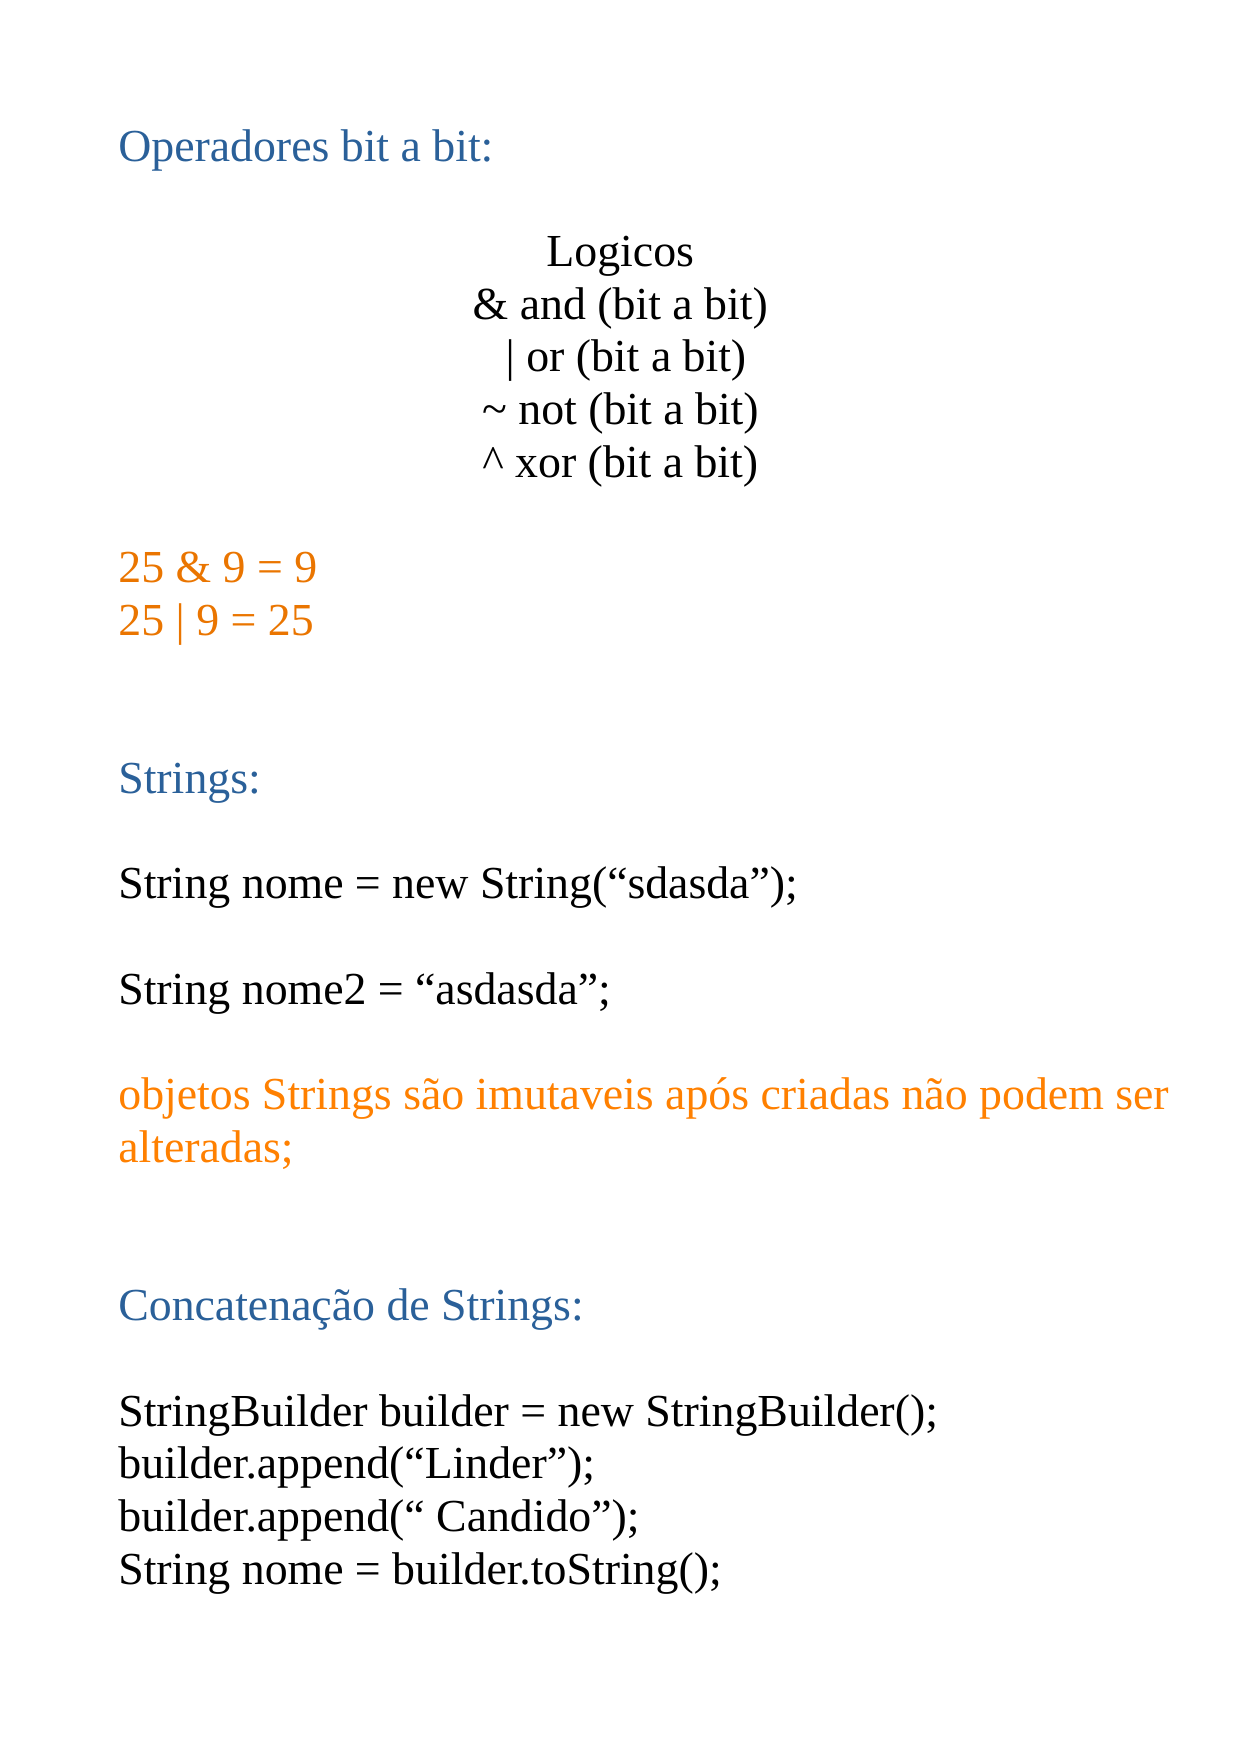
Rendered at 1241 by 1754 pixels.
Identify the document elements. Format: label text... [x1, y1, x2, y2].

table_header Logicos [118, 224, 1122, 276]
text String nome = builder.toString(); [118, 1541, 1240, 1594]
text builder.append(“ Candido”); [118, 1488, 1240, 1541]
text builder.append(“Linder”); [118, 1436, 1240, 1488]
text Operadores bit a bit: [118, 118, 1240, 171]
table_cell & and (bit a bit) [118, 276, 1122, 329]
text String nome = new String(“sdasda”); [118, 856, 1240, 909]
table_cell | or (bit a bit) [118, 329, 1122, 382]
text Strings: [118, 751, 1240, 803]
text String nome2 = “asdasda”; [118, 961, 1240, 1014]
text objetos Strings são imutaveis após criadas não podem ser alteradas; [118, 1067, 1240, 1172]
text 25 & 9 = 9 [118, 540, 1240, 592]
text 25 | 9 = 25 [118, 592, 1240, 645]
text Concatenação de Strings: [118, 1278, 1240, 1330]
text StringBuilder builder = new StringBuilder(); [118, 1383, 1240, 1436]
table_cell ~ not (bit a bit) [118, 382, 1122, 434]
table_cell ^ xor (bit a bit) [118, 434, 1122, 487]
